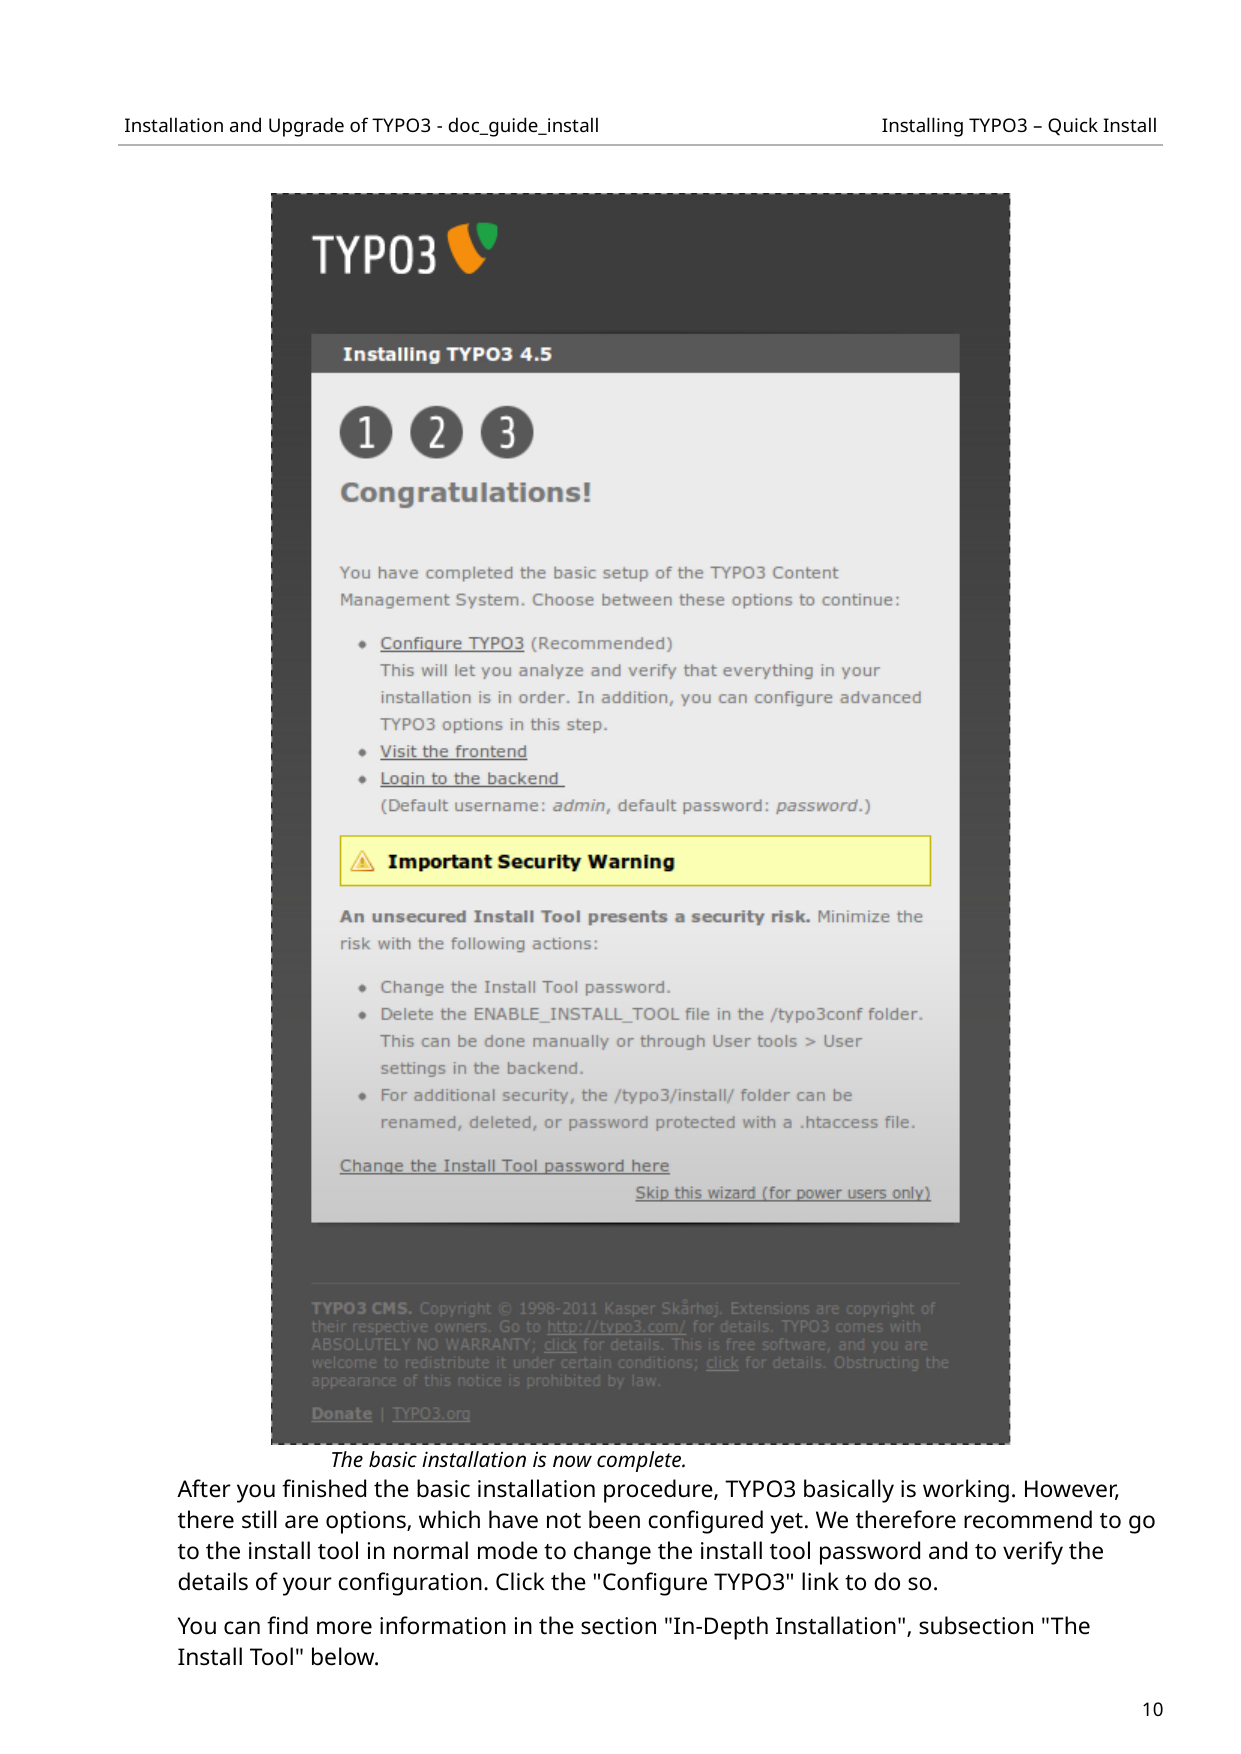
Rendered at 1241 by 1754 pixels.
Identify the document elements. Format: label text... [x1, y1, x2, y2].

text The basic installation is now complete. [330, 1445, 1011, 1473]
picture [271, 193, 1011, 1445]
text After you finished the basic installation procedure, TYPO3 basically is working. However, there still are options, which have not been configured yet. We therefore recommend to go to the install tool in normal mode to change the install tool password and to verify the details of your configuration. Click the "Configure TYPO3" link to do so. [177, 193, 1163, 1597]
text You can find more information in the section "In-Depth Installation", subsection "The Install Tool" below. [177, 1610, 1163, 1672]
